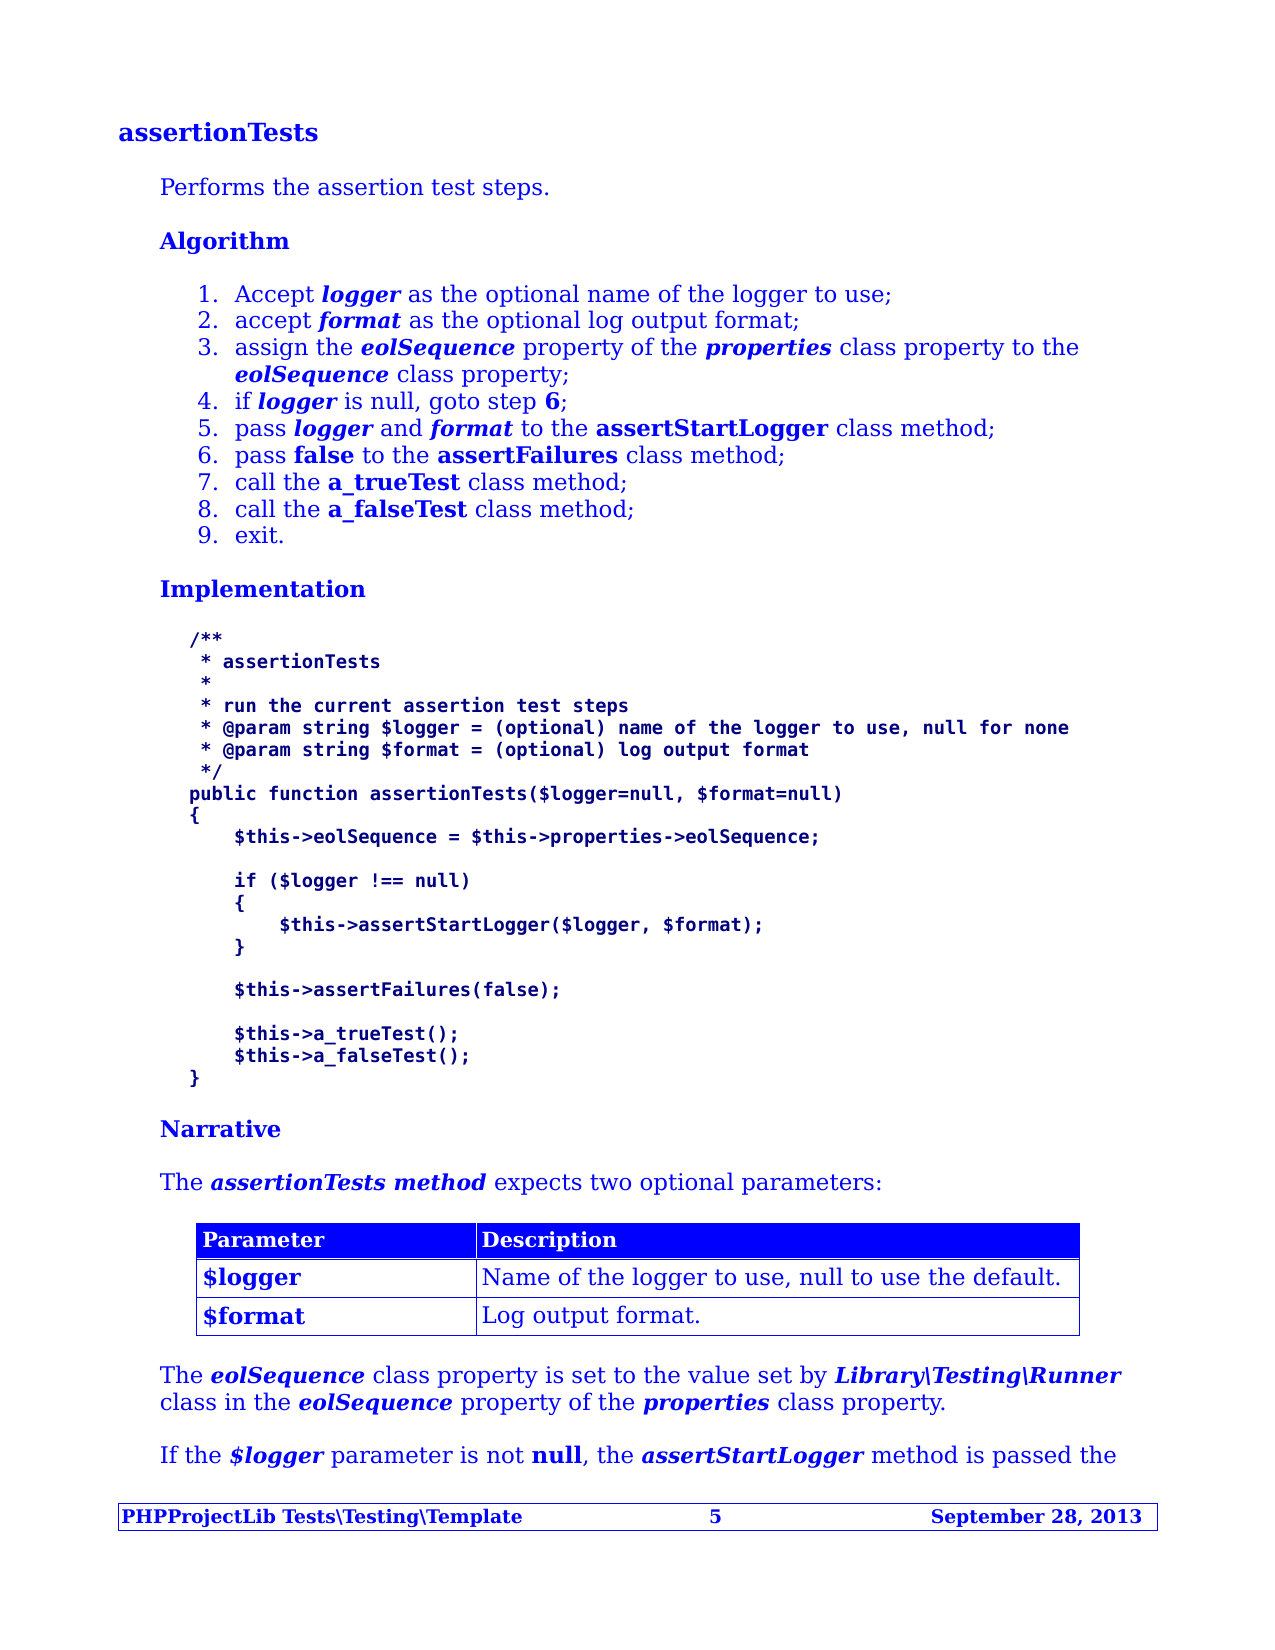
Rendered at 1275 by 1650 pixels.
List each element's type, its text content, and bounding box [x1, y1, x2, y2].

list * @param string $format = (optional) log output format [189, 739, 1157, 761]
list $this->a_trueTest(); [189, 1023, 1157, 1045]
list call the a_falseTest class method; [197, 496, 1157, 523]
table_cell Name of the logger to use, null to use the default. [477, 1260, 1079, 1297]
list if logger is null, goto step 6; [197, 388, 1157, 415]
list call the a_trueTest class method; [197, 469, 1157, 496]
list accept format as the optional log output format; [197, 308, 1157, 334]
text The assertionTests method expects two optional parameters: [159, 1169, 1157, 1196]
text Implementation [159, 576, 1157, 603]
list { [189, 804, 1157, 826]
list * run the current assertion test steps [189, 695, 1157, 717]
list } [189, 936, 1157, 958]
table_header Description [477, 1224, 1079, 1258]
table_cell Log output format. [477, 1298, 1079, 1335]
list public function assertionTests($logger=null, $format=null) [189, 783, 1157, 804]
list if ($logger !== null) [189, 870, 1157, 892]
list * [189, 673, 1157, 695]
list pass logger and format to the assertStartLogger class method; [197, 415, 1157, 442]
text If the $logger parameter is not null, the assertStartLogger method is passed the [159, 1442, 1157, 1469]
table_cell $logger [197, 1260, 476, 1297]
text Algorithm [159, 227, 1157, 254]
list exit. [197, 523, 1157, 549]
list } [189, 1067, 1157, 1089]
list pass false to the assertFailures class method; [197, 442, 1157, 469]
list /** [189, 629, 1157, 651]
list $this->a_falseTest(); [189, 1045, 1157, 1067]
list */ [189, 761, 1157, 783]
list * @param string $logger = (optional) name of the logger to use, null for none [189, 717, 1157, 739]
text The eolSequence class property is set to the value set by Library\Testing\Runner class in the eolSequence property of the properties class property. [159, 1362, 1157, 1415]
list { [189, 892, 1157, 914]
list $this->eolSequence = $this->properties->eolSequence; [189, 826, 1157, 848]
table_cell $format [197, 1298, 476, 1335]
text Narrative [159, 1116, 1157, 1142]
title assertionTests [118, 118, 1157, 147]
list assign the eolSequence property of the properties class property to the eolSequence class property; [197, 334, 1157, 388]
list Accept logger as the optional name of the logger to use; [197, 281, 1157, 308]
list $this->assertFailures(false); [189, 979, 1157, 1001]
list $this->assertStartLogger($logger, $format); [189, 914, 1157, 936]
text Performs the assertion test steps. [159, 174, 1157, 201]
table_header Parameter [197, 1224, 476, 1258]
list * assertionTests [189, 651, 1157, 673]
